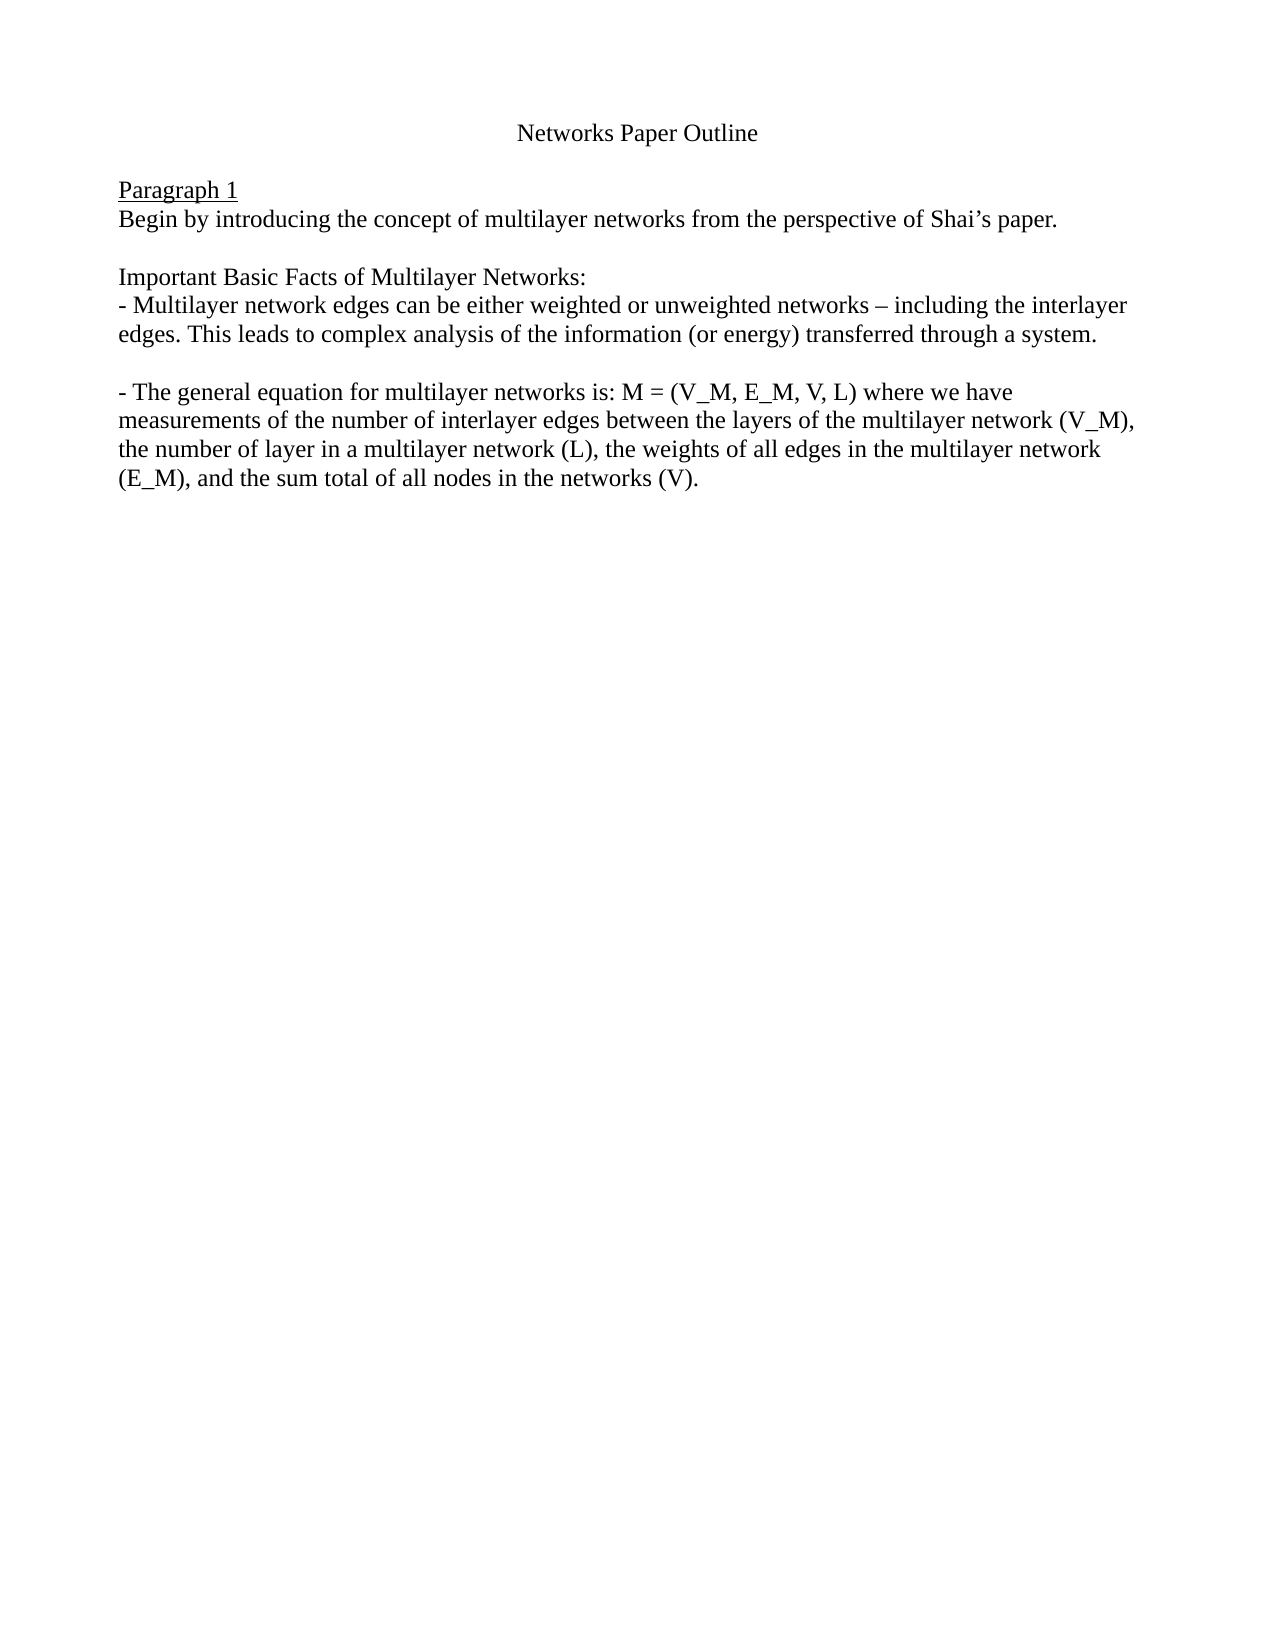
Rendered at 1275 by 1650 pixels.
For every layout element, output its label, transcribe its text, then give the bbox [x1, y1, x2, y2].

text Paragraph 1 [118, 176, 1157, 204]
text Begin by introducing the concept of multilayer networks from the perspective of Shai’s paper. [118, 204, 1157, 233]
text Networks Paper Outline [118, 118, 1157, 147]
text - Multilayer network edges can be either weighted or unweighted networks – including the interlayer edges. This leads to complex analysis of the information (or energy) transferred through a system. [118, 291, 1157, 348]
text - The general equation for multilayer networks is: M = (V_M, E_M, V, L) where we have measurements of the number of interlayer edges between the layers of the multilayer network (V_M), the number of layer in a multilayer network (L), the weights of all edges in the multilayer network (E_M), and the sum total of all nodes in the networks (V). [118, 377, 1157, 492]
text Important Basic Facts of Multilayer Networks: [118, 262, 1157, 291]
